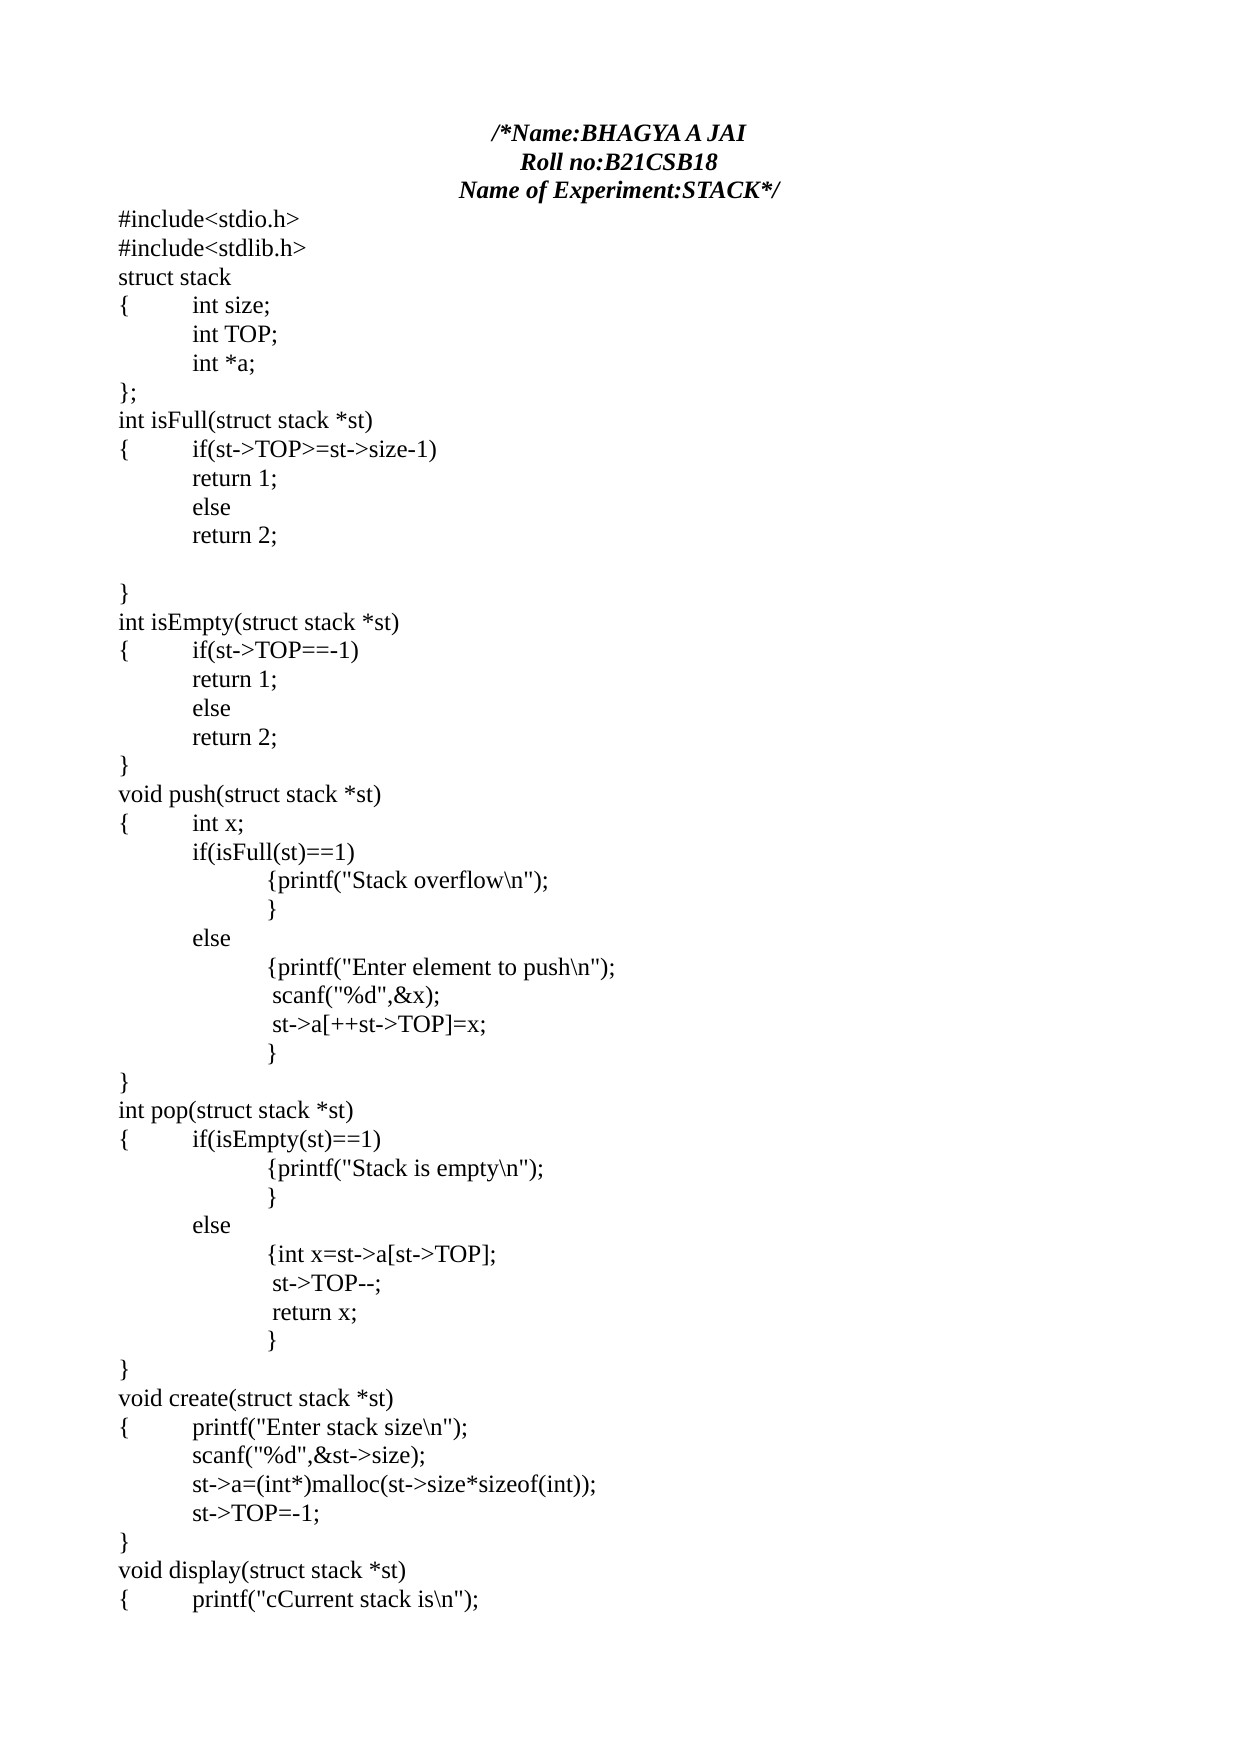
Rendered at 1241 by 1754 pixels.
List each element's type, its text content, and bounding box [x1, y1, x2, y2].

text st->a=(int*)malloc(st->size*sizeof(int)); [118, 1469, 1122, 1498]
text int isEmpty(struct stack *st) [118, 607, 1122, 636]
text return 1; [118, 664, 1122, 693]
text } [118, 894, 1122, 923]
text { if(st->TOP>=st->size-1) [118, 434, 1122, 463]
text else [118, 923, 1122, 952]
text int pop(struct stack *st) [118, 1096, 1122, 1124]
text struct stack [118, 262, 1122, 291]
text } [118, 1527, 1122, 1556]
text int *a; [118, 348, 1122, 377]
text return x; [118, 1297, 1122, 1326]
text {printf("Stack overflow\n"); [118, 866, 1122, 894]
text else [118, 1211, 1122, 1239]
text return 2; [118, 521, 1122, 549]
text /*Name:BHAGYA A JAI [118, 118, 1122, 147]
text int isFull(struct stack *st) [118, 406, 1122, 434]
text else [118, 693, 1122, 722]
text {printf("Stack is empty\n"); [118, 1153, 1122, 1182]
text } [118, 1038, 1122, 1067]
text }; [118, 377, 1122, 406]
text { printf("cCurrent stack is\n"); [118, 1584, 1122, 1613]
text st->TOP--; [118, 1268, 1122, 1297]
text #include<stdio.h> [118, 204, 1122, 233]
text void push(struct stack *st) [118, 779, 1122, 808]
text { if(st->TOP==-1) [118, 636, 1122, 664]
text { if(isEmpty(st)==1) [118, 1124, 1122, 1153]
text } [118, 1354, 1122, 1383]
text #include<stdlib.h> [118, 233, 1122, 262]
text return 2; [118, 722, 1122, 751]
text st->TOP=-1; [118, 1498, 1122, 1527]
text { int size; [118, 291, 1122, 319]
text void display(struct stack *st) [118, 1556, 1122, 1584]
text } [118, 1326, 1122, 1354]
text int TOP; [118, 319, 1122, 348]
text {printf("Enter element to push\n"); [118, 952, 1122, 981]
text Roll no:B21CSB18 [118, 147, 1122, 176]
text } [118, 1067, 1122, 1096]
text } [118, 578, 1122, 607]
text st->a[++st->TOP]=x; [118, 1009, 1122, 1038]
text {int x=st->a[st->TOP]; [118, 1239, 1122, 1268]
text { int x; [118, 808, 1122, 837]
text if(isFull(st)==1) [118, 837, 1122, 866]
text return 1; [118, 463, 1122, 492]
text scanf("%d",&x); [118, 981, 1122, 1009]
text } [118, 1182, 1122, 1211]
text else [118, 492, 1122, 521]
text { printf("Enter stack size\n"); [118, 1412, 1122, 1441]
text scanf("%d",&st->size); [118, 1441, 1122, 1469]
text } [118, 751, 1122, 779]
text void create(struct stack *st) [118, 1383, 1122, 1412]
text Name of Experiment:STACK*/ [118, 176, 1122, 204]
